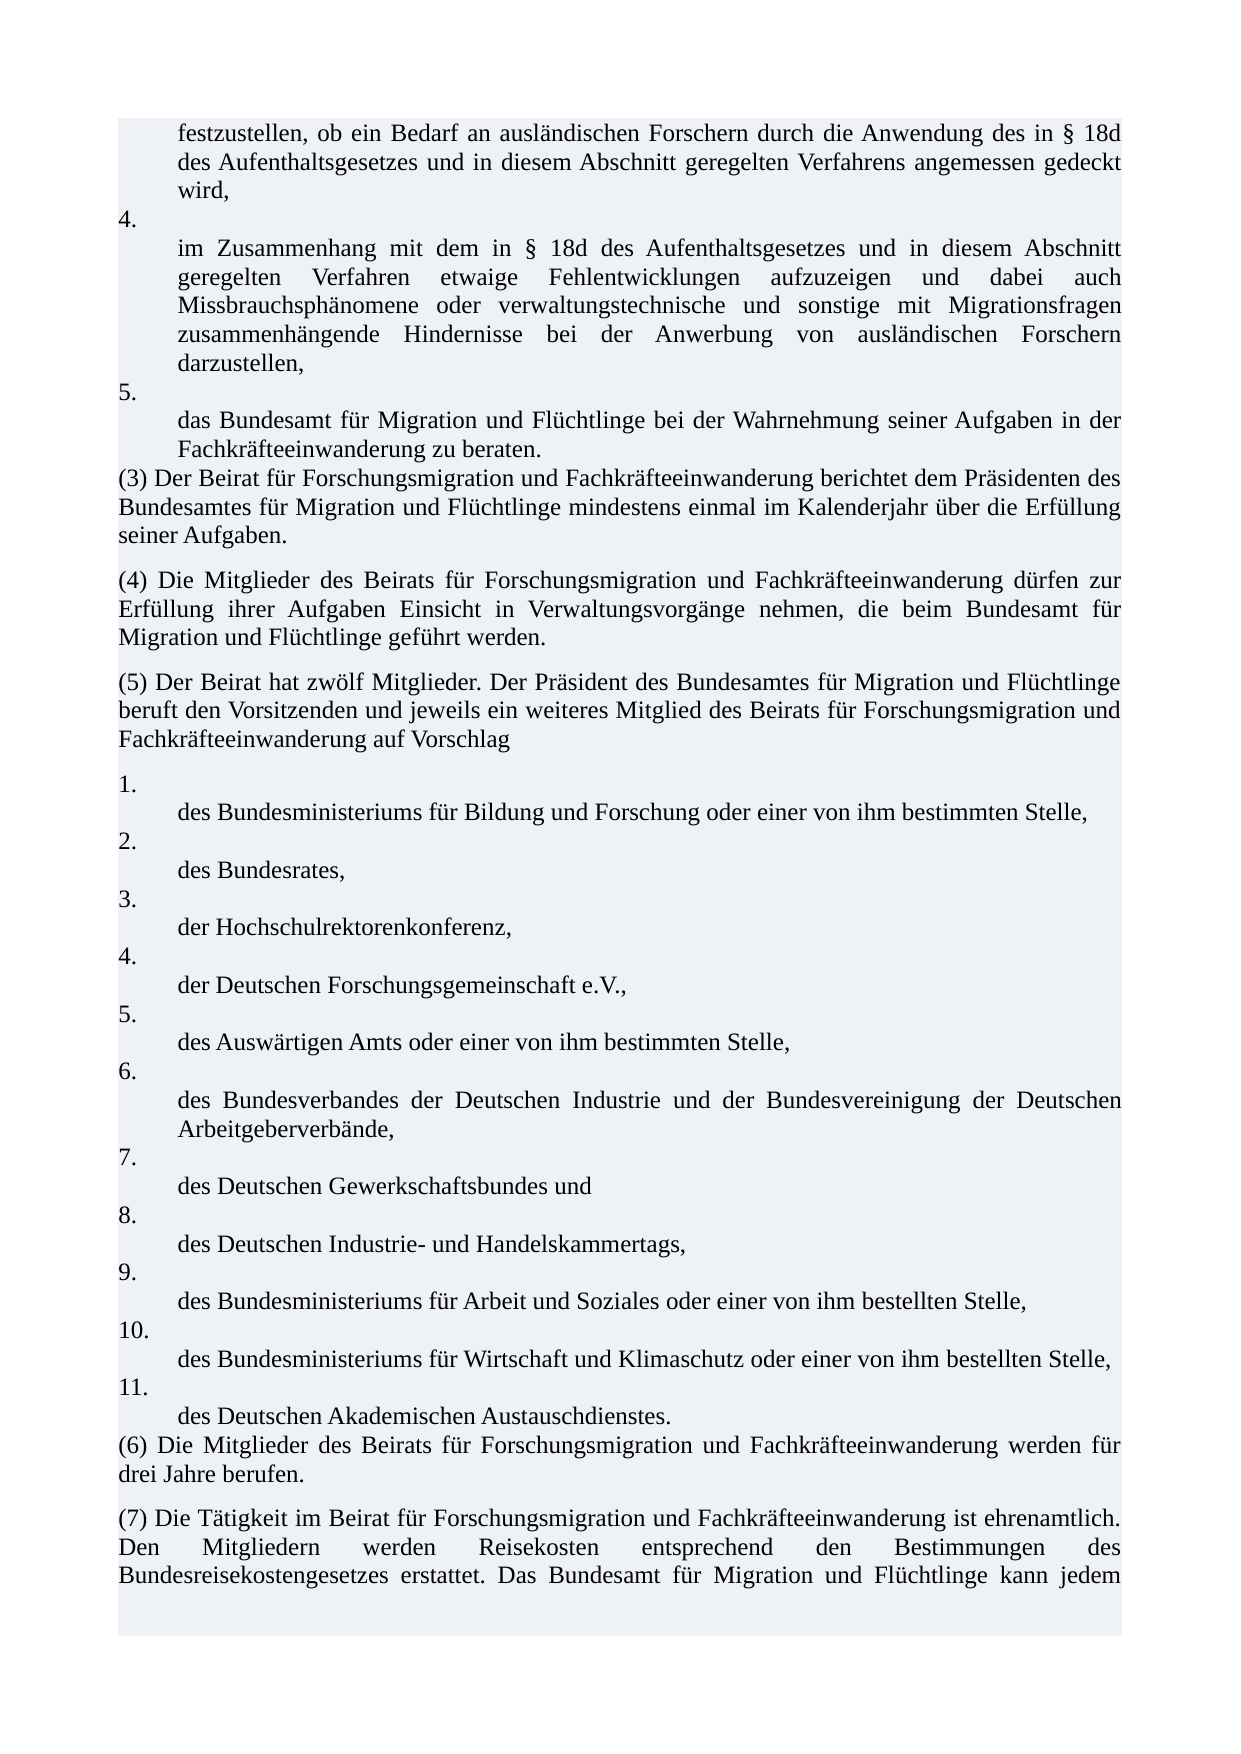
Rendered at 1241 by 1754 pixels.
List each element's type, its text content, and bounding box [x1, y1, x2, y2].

subtitle 8. [118, 1200, 1122, 1229]
list des Auswärtigen Amts oder einer von ihm bestimmten Stelle, [177, 1027, 1122, 1056]
subtitle 7. [118, 1142, 1122, 1171]
text (5) Der Beirat hat zwölf Mitglieder. Der Präsident des Bundesamtes für Migration und Flüchtlinge beruft den Vorsitzenden und jeweils ein weiteres Mitglied des Beirats für Forschungsmigration und Fachkräfteeinwanderung auf Vorschlag [118, 667, 1122, 753]
list des Bundesministeriums für Wirtschaft und Klimaschutz oder einer von ihm bestellten Stelle, [177, 1344, 1122, 1372]
list des Bundesverbandes der Deutschen Industrie und der Bundesvereinigung der Deutschen Arbeitgeberverbände, [177, 1085, 1122, 1142]
subtitle 6. [118, 1056, 1122, 1085]
text (6) Die Mitglieder des Beirats für Forschungsmigration und Fachkräfteeinwanderung werden für drei Jahre berufen. [118, 1430, 1122, 1487]
subtitle 4. [118, 204, 1122, 233]
list des Bundesrates, [177, 855, 1122, 884]
subtitle 3. [118, 884, 1122, 912]
text (4) Die Mitglieder des Beirats für Forschungsmigration und Fachkräfteeinwanderung dürfen zur Erfüllung ihrer Aufgaben Einsicht in Verwaltungsvorgänge nehmen, die beim Bundesamt für Migration und Flüchtlinge geführt werden. [118, 565, 1122, 651]
list des Deutschen Akademischen Austauschdienstes. [177, 1401, 1122, 1430]
list des Deutschen Industrie- und Handelskammertags, [177, 1229, 1122, 1257]
subtitle 5. [118, 377, 1122, 406]
text (7) Die Tätigkeit im Beirat für Forschungsmigration und Fachkräfteeinwanderung ist ehrenamtlich. Den Mitgliedern werden Reisekosten entsprechend den Bestimmungen des Bundesreisekostengesetzes erstattet. Das Bundesamt für Migration und Flüchtlinge kann jedem [118, 1503, 1122, 1589]
list festzustellen, ob ein Bedarf an ausländischen Forschern durch die Anwendung des in § 18d des Aufenthaltsgesetzes und in diesem Abschnitt geregelten Verfahrens angemessen gedeckt wird, [177, 118, 1122, 204]
list das Bundesamt für Migration und Flüchtlinge bei der Wahrnehmung seiner Aufgaben in der Fachkräfteeinwanderung zu beraten. [177, 406, 1122, 463]
list der Hochschulrektorenkonferenz, [177, 912, 1122, 941]
subtitle 10. [118, 1315, 1122, 1344]
list der Deutschen Forschungsgemeinschaft e.V., [177, 970, 1122, 999]
subtitle 5. [118, 999, 1122, 1027]
subtitle 11. [118, 1372, 1122, 1401]
subtitle 4. [118, 941, 1122, 970]
list des Bundesministeriums für Arbeit und Soziales oder einer von ihm bestellten Stelle, [177, 1286, 1122, 1315]
subtitle 1. [118, 769, 1122, 797]
text (3) Der Beirat für Forschungsmigration und Fachkräfteeinwanderung berichtet dem Präsidenten des Bundesamtes für Migration und Flüchtlinge mindestens einmal im Kalenderjahr über die Erfüllung seiner Aufgaben. [118, 463, 1122, 549]
list des Deutschen Gewerkschaftsbundes und [177, 1171, 1122, 1200]
list im Zusammenhang mit dem in § 18d des Aufenthaltsgesetzes und in diesem Abschnitt geregelten Verfahren etwaige Fehlentwicklungen aufzuzeigen und dabei auch Missbrauchsphänomene oder verwaltungstechnische und sonstige mit Migrationsfragen zusammenhängende Hindernisse bei der Anwerbung von ausländischen Forschern darzustellen, [177, 233, 1122, 377]
list des Bundesministeriums für Bildung und Forschung oder einer von ihm bestimmten Stelle, [177, 797, 1122, 826]
subtitle 2. [118, 826, 1122, 855]
subtitle 9. [118, 1257, 1122, 1286]
